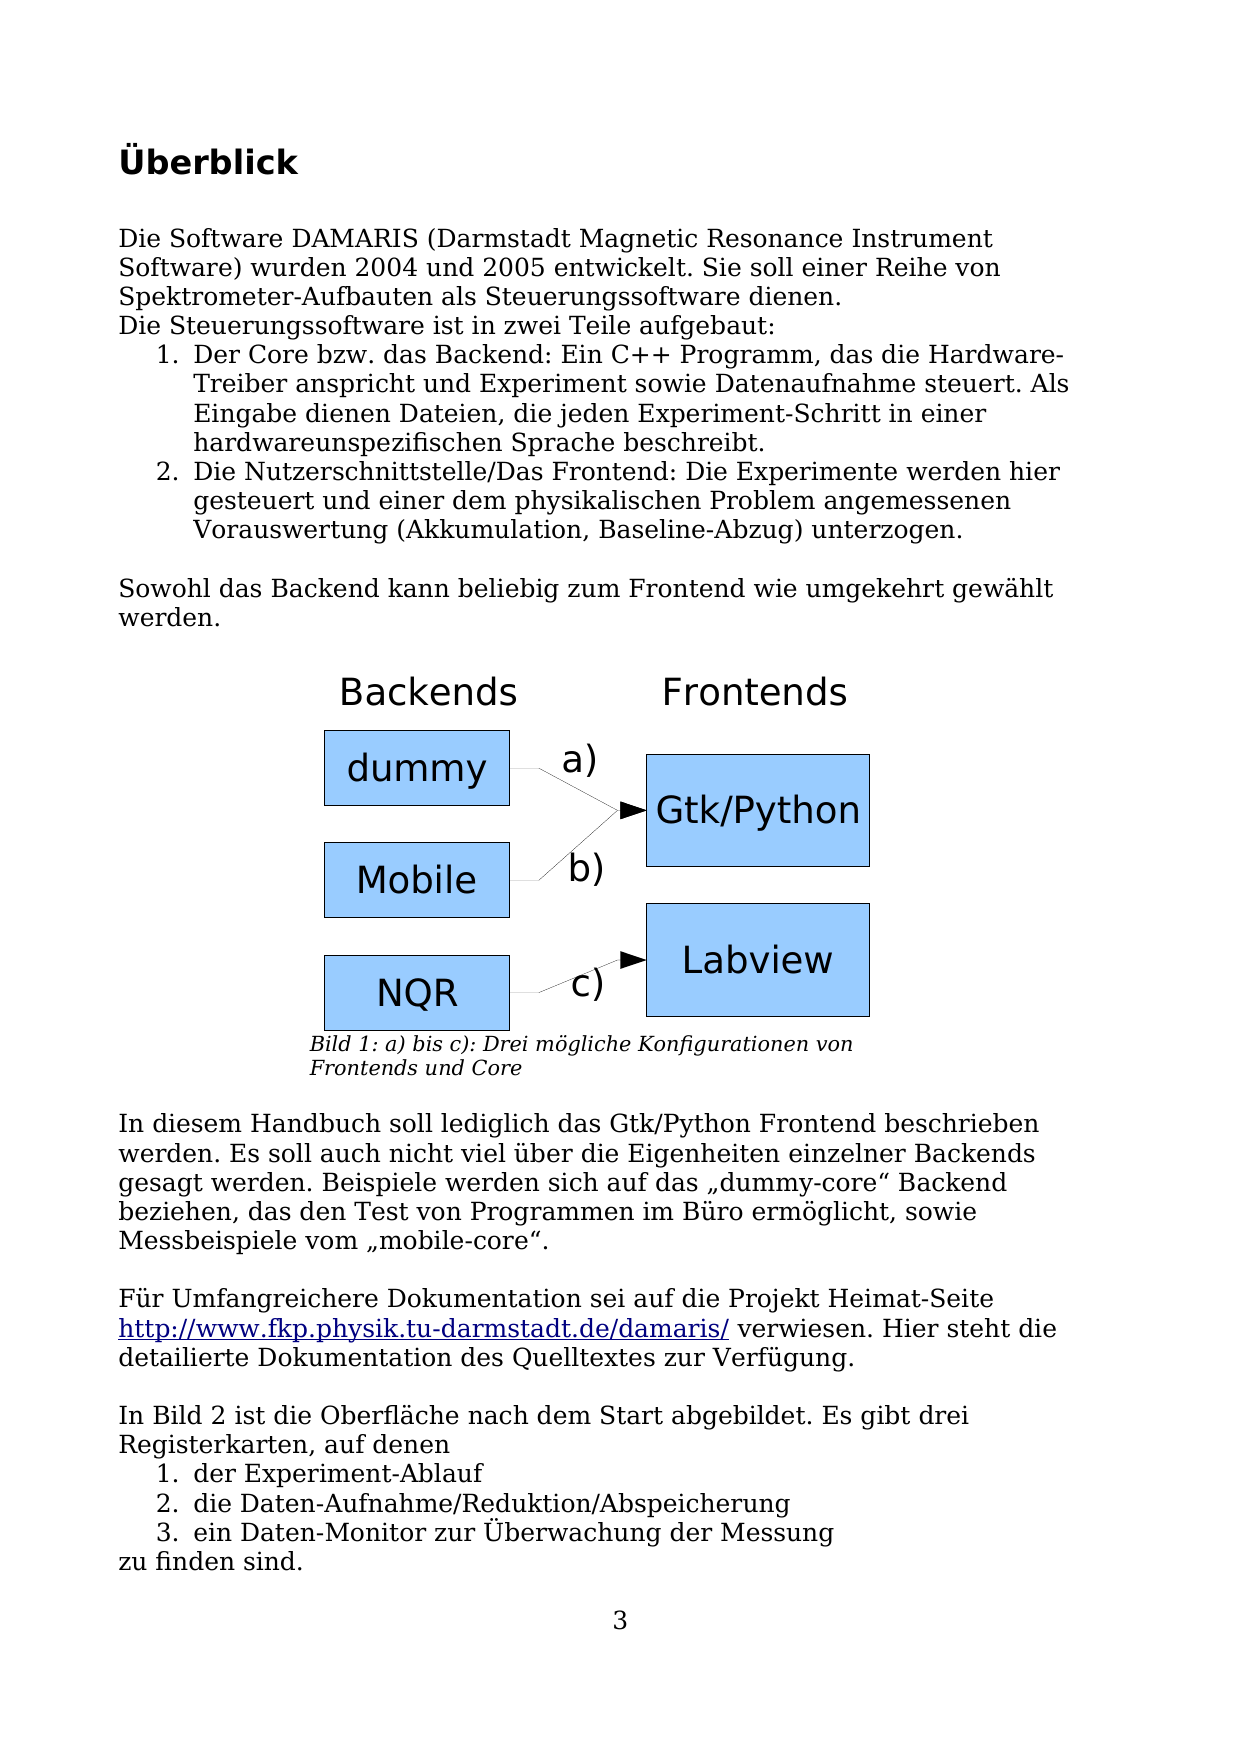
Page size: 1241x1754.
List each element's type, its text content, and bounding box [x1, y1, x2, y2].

text Sowohl das Backend kann beliebig zum Frontend wie umgekehrt gewählt werden. [118, 574, 1122, 632]
text zu finden sind. [118, 1547, 1122, 1576]
text Die Steuerungssoftware ist in zwei Teile aufgebaut: [118, 311, 1122, 341]
text Für Umfangreichere Dokumentation sei auf die Projekt Heimat-Seite http://www.fkp.physik.tu-darmstadt.de/damaris/ verwiesen. Hier steht die detailierte Dokumentation des Quelltextes zur Verfügung. [118, 1284, 1122, 1372]
text Die Software DAMARIS (Darmstadt Magnetic Resonance Instrument Software) wurden 2004 und 2005 entwickelt. Sie soll einer Reihe von Spektrometer-Aufbauten als Steuerungssoftware dienen. [118, 224, 1122, 311]
subtitle Überblick [118, 143, 1122, 182]
text In Bild 2 ist die Oberfläche nach dem Start abgebildet. Es gibt drei Registerkarten, auf denen [118, 1401, 1122, 1459]
text Bild 1: a) bis c): Drei mögliche Konfigurationen von Frontends und Core [309, 649, 881, 1080]
list der Experiment-Ablauf [156, 1459, 1122, 1489]
text In diesem Handbuch soll lediglich das Gtk/Python Frontend beschrieben werden. Es soll auch nicht viel über die Eigenheiten einzelner Backends gesagt werden. Beispiele werden sich auf das „dummy-core“ Backend beziehen, das den Test von Programmen im Büro ermöglicht, sowie Messbeispiele vom „mobile-core“. [118, 1109, 1122, 1255]
list die Daten-Aufnahme/Reduktion/Abspeicherung [156, 1489, 1122, 1518]
list ein Daten-Monitor zur Überwachung der Messung [156, 1518, 1122, 1547]
list Die Nutzerschnittstelle/Das Frontend: Die Experimente werden hier gesteuert und einer dem physikalischen Problem angemessenen Vorauswertung (Akkumulation, Baseline-Abzug) unterzogen. [156, 457, 1122, 545]
list Der Core bzw. das Backend: Ein C++ Programm, das die Hardware-Treiber anspricht und Experiment sowie Datenaufnahme steuert. Als Eingabe dienen Dateien, die jeden Experiment-Schritt in einer hardware­un­spe­zi­fischen Sprache beschreibt. [156, 341, 1122, 457]
